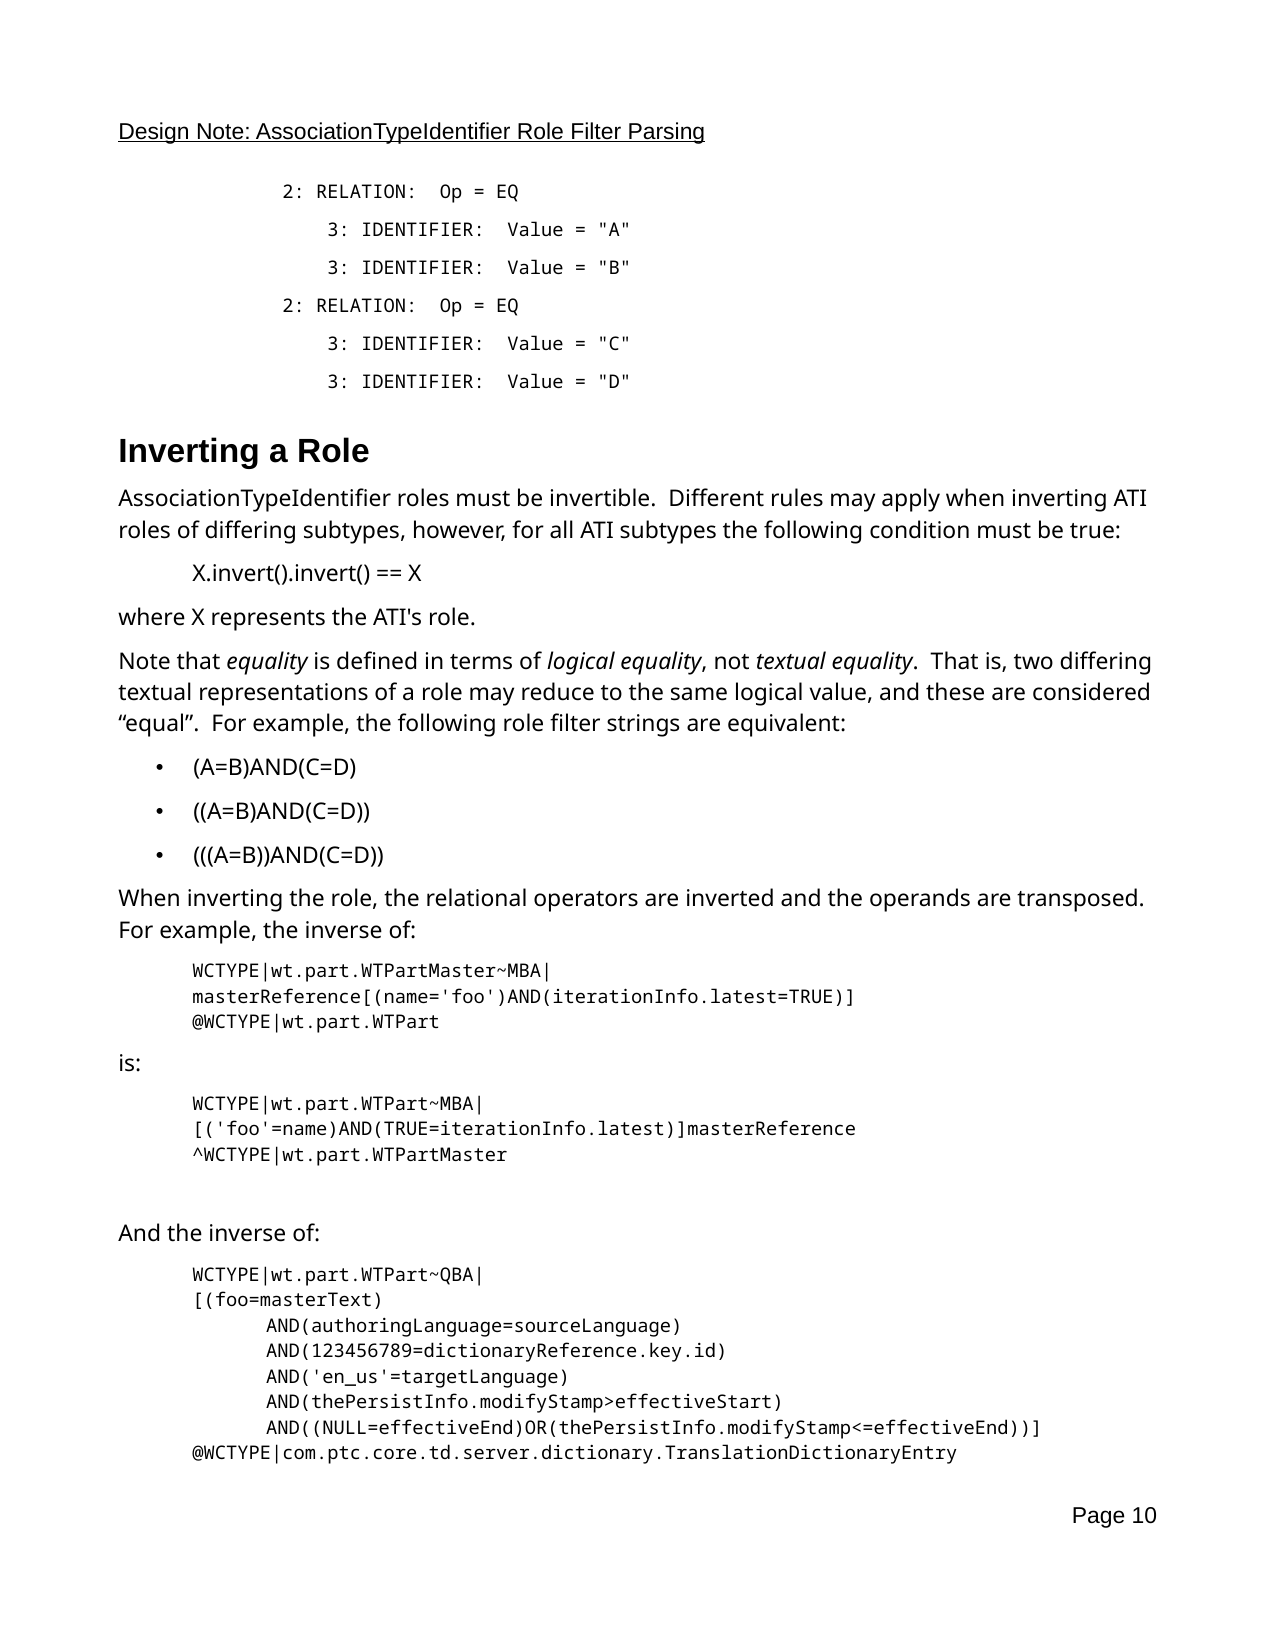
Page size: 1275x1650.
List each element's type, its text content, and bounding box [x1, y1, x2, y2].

text WCTYPE|wt.part.WTPart~MBA| [('foo'=name)AND(TRUE=iterationInfo.latest)]masterReference ^WCTYPE|wt.part.WTPartMaster [192, 1090, 1157, 1167]
list (((A=B))AND(C=D)) [156, 839, 1157, 870]
text where X represents the ATI's role. [118, 601, 1157, 632]
text 3: IDENTIFIER: Value = "B" [192, 254, 1157, 280]
text 2: RELATION: Op = EQ [192, 178, 1157, 204]
text When inverting the role, the relational operators are inverted and the operands are transposed. For example, the inverse of: [118, 882, 1157, 945]
text X.invert().invert() == X [192, 557, 1157, 589]
text 3: IDENTIFIER: Value = "D" [192, 368, 1157, 394]
text WCTYPE|wt.part.WTPart~QBA| [(foo=masterText) AND(authoringLanguage=sourceLanguage) AND(123456789=dictionaryReference.key.id) AND('en_us'=targetLanguage) AND(thePersistInfo.modifyStamp>effectiveStart) AND((NULL=effectiveEnd)OR(thePersistInfo.modifyStamp<=effectiveEnd))] @WCTYPE|com.ptc.core.td.server.dictionary.TranslationDictionaryEntry [192, 1261, 1157, 1465]
text 2: RELATION: Op = EQ [192, 292, 1157, 318]
text And the inverse of: [118, 1217, 1157, 1248]
text 3: IDENTIFIER: Value = "C" [192, 330, 1157, 356]
subtitle Inverting a Role [118, 431, 1157, 470]
text AssociationTypeIdentifier roles must be invertible. Different rules may apply when inverting ATI roles of differing subtypes, however, for all ATI subtypes the following condition must be true: [118, 482, 1157, 545]
text WCTYPE|wt.part.WTPartMaster~MBA|masterReference[(name='foo')AND(iterationInfo.latest=TRUE)] @WCTYPE|wt.part.WTPart [192, 957, 1157, 1034]
text is: [118, 1046, 1157, 1078]
list (A=B)AND(C=D) [156, 751, 1157, 782]
text Note that equality is defined in terms of logical equality, not textual equality. That is, two differing textual representations of a role may reduce to the same logical value, and these are considered “equal”. For example, the following role filter strings are equivalent: [118, 645, 1157, 739]
text 3: IDENTIFIER: Value = "A" [192, 216, 1157, 242]
list ((A=B)AND(C=D)) [156, 795, 1157, 826]
